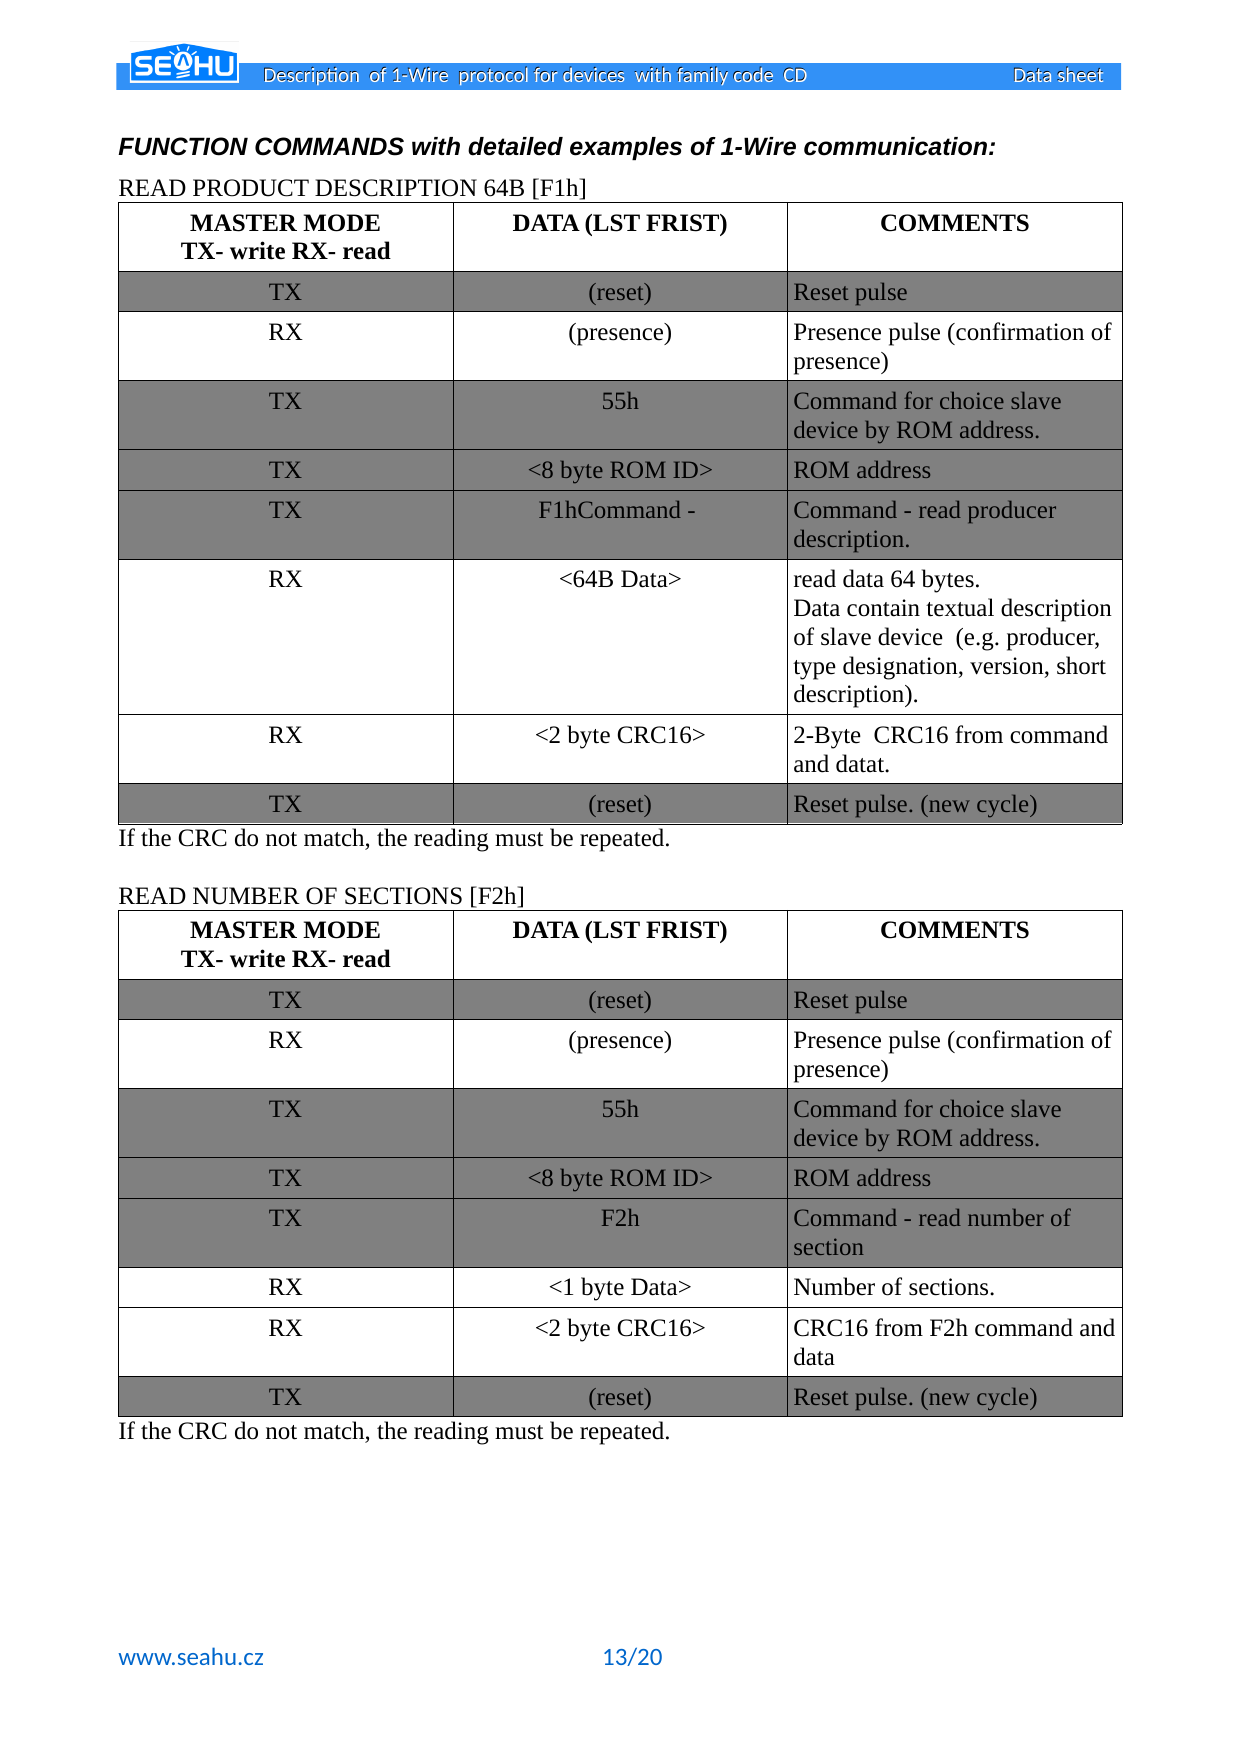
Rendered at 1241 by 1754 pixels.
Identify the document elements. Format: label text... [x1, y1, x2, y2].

table_cell ROM address [788, 450, 1122, 490]
table_cell (presence) [454, 312, 787, 380]
table_cell (reset) [454, 784, 787, 823]
table_cell ROM address [788, 1158, 1122, 1198]
table_cell TX [119, 272, 453, 311]
table_cell Reset pulse. (new cycle) [788, 784, 1122, 823]
table_header COMMENTS [788, 911, 1122, 979]
table_cell F2h [454, 1199, 787, 1267]
table_cell TX [119, 980, 453, 1019]
table_cell RX [119, 715, 453, 783]
table_header DATA (LST FRIST) [454, 911, 787, 979]
text If the CRC do not match, the reading must be repeated. [118, 1417, 1122, 1445]
table_cell TX [119, 1158, 453, 1198]
table_cell <8 byte ROM ID> [454, 1158, 787, 1198]
table_cell TX [119, 1199, 453, 1267]
table_cell (reset) [454, 272, 787, 311]
table_cell TX [119, 1089, 453, 1157]
text READ PRODUCT DESCRIPTION 64B [F1h] [118, 173, 1122, 202]
table_cell Command - read producer description. [788, 491, 1122, 559]
table_header MASTER MODE TX- write RX- read [119, 203, 453, 271]
table_cell 55h [454, 381, 787, 449]
table_cell (reset) [454, 1377, 787, 1416]
table_cell TX [119, 784, 453, 823]
table_cell 55h [454, 1089, 787, 1157]
table_header DATA (LST FRIST) [454, 203, 787, 271]
table_cell TX [119, 381, 453, 449]
picture [129, 41, 239, 83]
table_cell Command for choice slave device by ROM address. [788, 1089, 1122, 1157]
table_cell CRC16 from F2h command and data [788, 1308, 1122, 1376]
table_cell TX [119, 450, 453, 490]
table_cell Presence pulse (confirmation of presence) [788, 1020, 1122, 1088]
table_cell 2-Byte CRC16 from command and datat. [788, 715, 1122, 783]
table_cell Reset pulse. (new cycle) [788, 1377, 1122, 1416]
table_cell RX [119, 1268, 453, 1307]
table_cell RX [119, 560, 453, 714]
table_cell <8 byte ROM ID> [454, 450, 787, 490]
table_cell RX [119, 312, 453, 380]
table_cell TX [119, 1377, 453, 1416]
table_cell <64B Data> [454, 560, 787, 714]
table_header MASTER MODE TX- write RX- read [119, 911, 453, 979]
table_cell (presence) [454, 1020, 787, 1088]
table_header COMMENTS [788, 203, 1122, 271]
table_cell read data 64 bytes. Data contain textual description of slave device (e.g. producer, type designation, version, short description). [788, 560, 1122, 714]
table_cell (reset) [454, 980, 787, 1019]
text READ NUMBER OF SECTIONS [F2h] [118, 881, 1122, 910]
table_cell RX [119, 1308, 453, 1376]
table_cell Presence pulse (confirmation of presence) [788, 312, 1122, 380]
table_cell <2 byte CRC16> [454, 715, 787, 783]
table_cell F1hCommand - [454, 491, 787, 559]
table_cell <1 byte Data> [454, 1268, 787, 1307]
table_cell TX [119, 491, 453, 559]
text If the CRC do not match, the reading must be repeated. [118, 825, 1122, 852]
table_cell Reset pulse [788, 980, 1122, 1019]
subtitle FUNCTION COMMANDS with detailed examples of 1-Wire communication: [118, 132, 1122, 161]
table_cell Number of sections. [788, 1268, 1122, 1307]
table_cell Command - read number of section [788, 1199, 1122, 1267]
table_cell <2 byte CRC16> [454, 1308, 787, 1376]
table_cell Reset pulse [788, 272, 1122, 311]
table_cell RX [119, 1020, 453, 1088]
table_cell Command for choice slave device by ROM address. [788, 381, 1122, 449]
